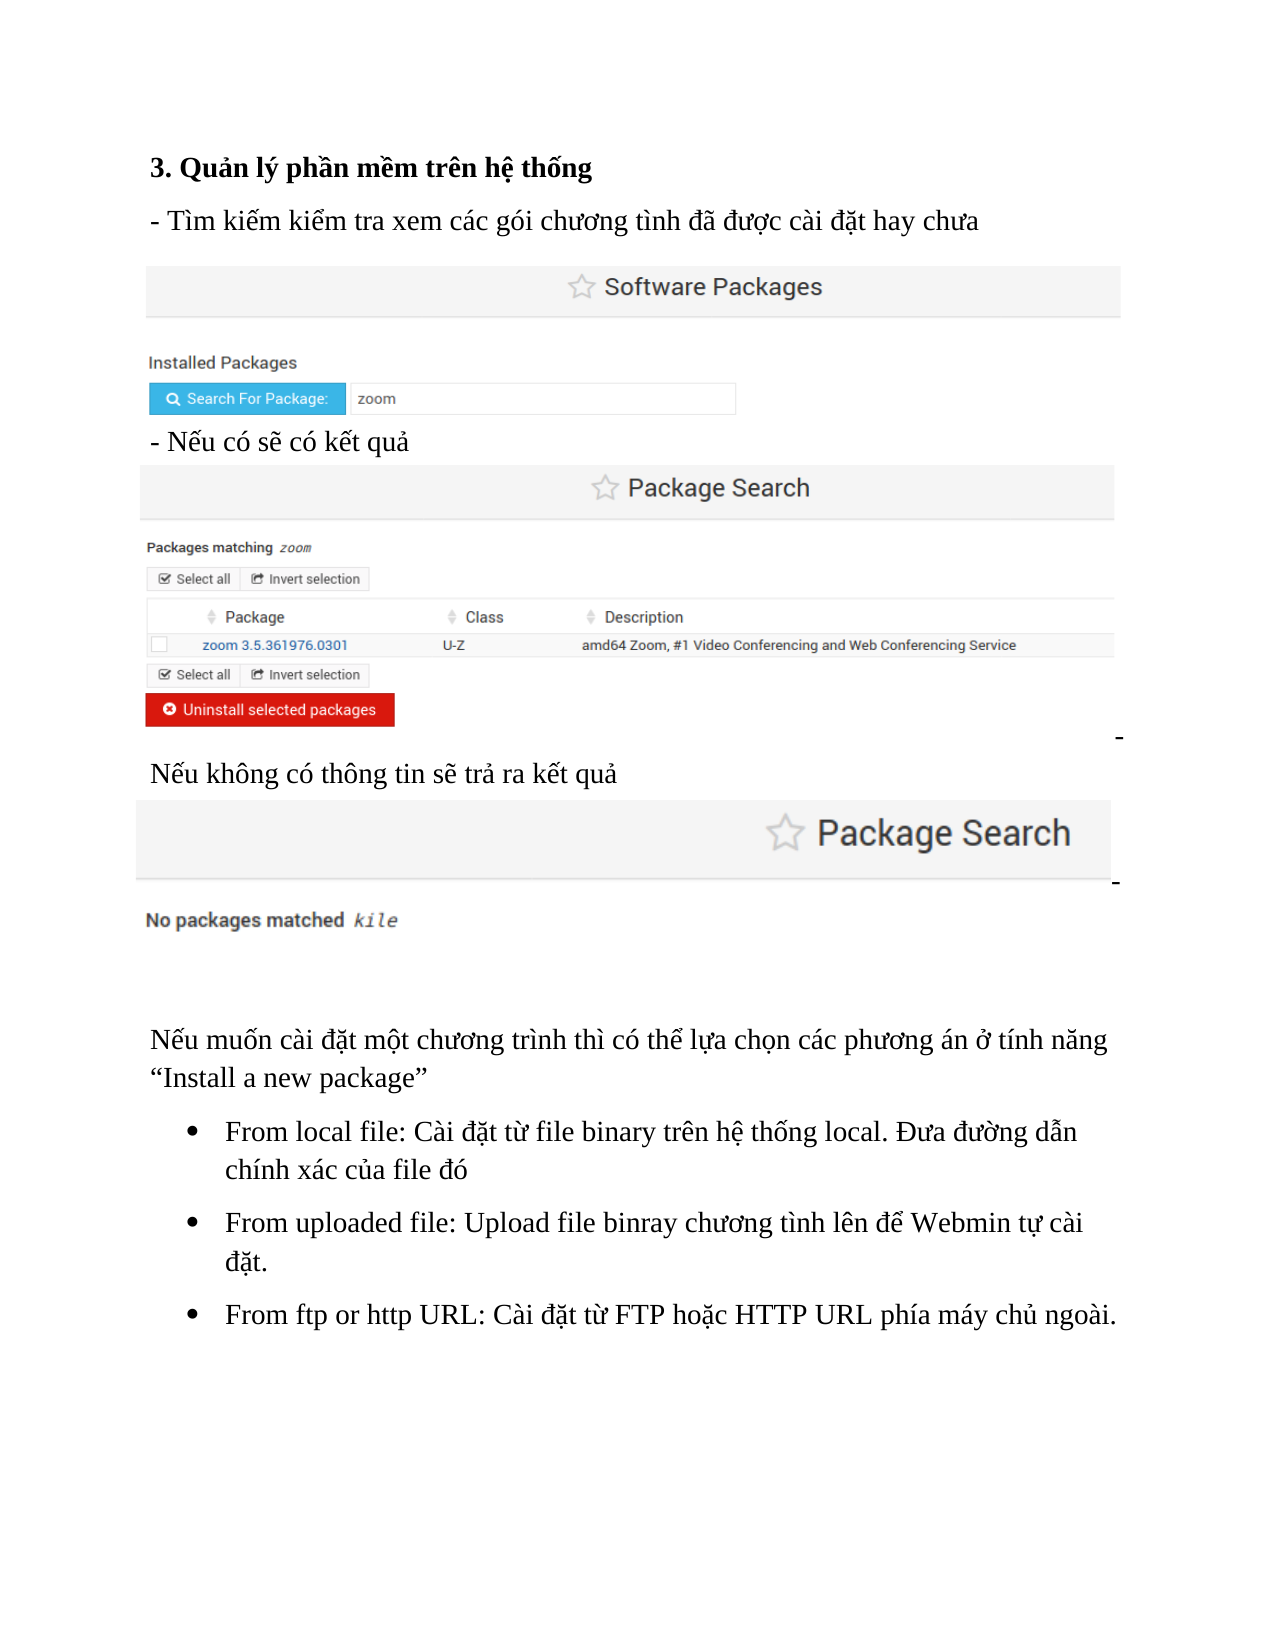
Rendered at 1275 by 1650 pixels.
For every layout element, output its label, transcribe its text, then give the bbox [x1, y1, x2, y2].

picture [139, 465, 1115, 732]
text - Nếu không có thông tin sẽ trả ra kết quả [150, 718, 1125, 790]
text 3. Quản lý phần mềm trên hệ thống [150, 150, 1125, 183]
list From local file: Cài đặt từ file binary trên hệ thống local. Đưa đường dẫn chính xác của file đó [187, 1114, 1125, 1186]
picture [145, 266, 1121, 425]
text - Nếu có sẽ có kết quả [150, 256, 1125, 458]
text - Tìm kiếm kiểm tra xem các gói chương tình đã được cài đặt hay chưa [150, 203, 1125, 237]
list From ftp or http URL: Cài đặt từ FTP hoặc HTTP URL phía máy chủ ngoài. [187, 1297, 1125, 1331]
picture [135, 800, 1111, 964]
text - [1111, 863, 1125, 896]
list From uploaded file: Upload file binray chương tình lên để Webmin tự cài đặt. [187, 1205, 1125, 1278]
text Nếu muốn cài đặt một chương trình thì có thể lựa chọn các phương án ở tính năng “Install a new package” [150, 1022, 1125, 1094]
